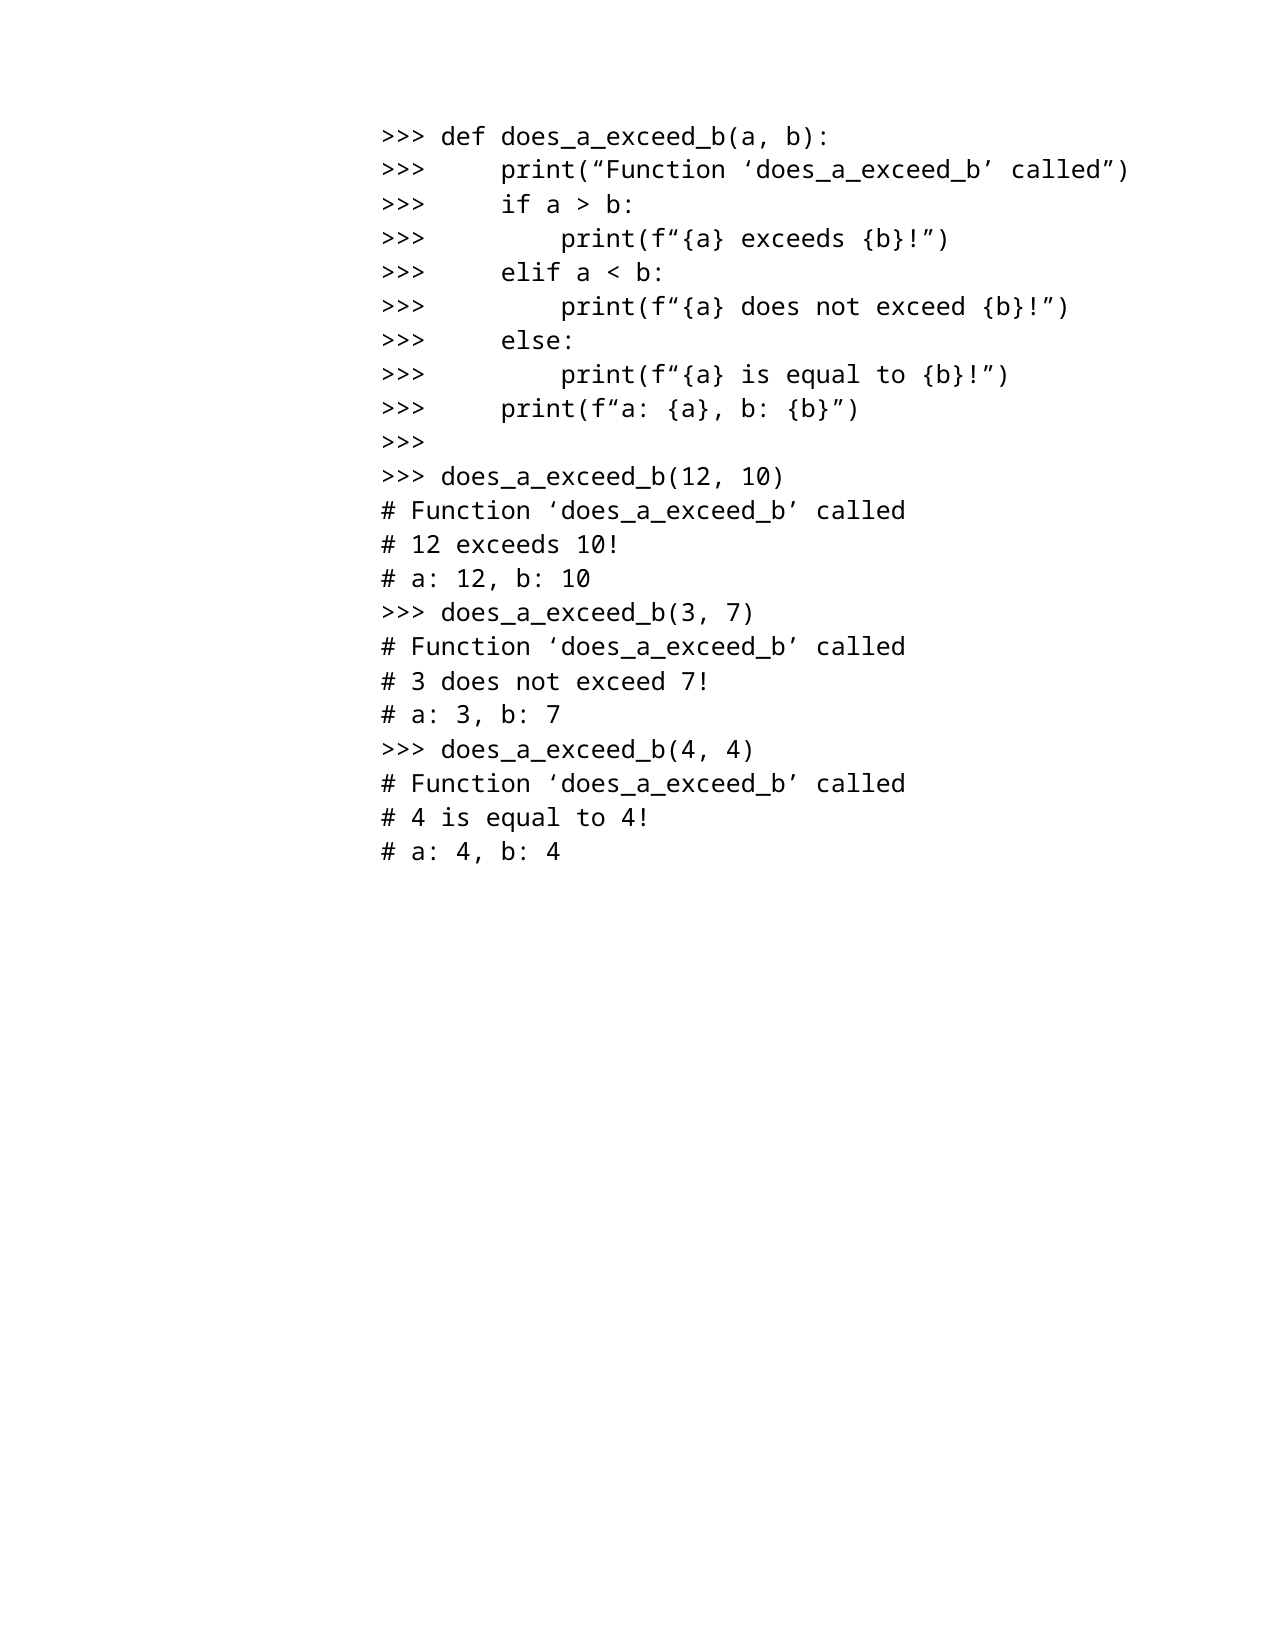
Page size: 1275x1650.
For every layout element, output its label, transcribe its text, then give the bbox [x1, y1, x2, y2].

list >>> >>> does_a_exceed_b(12, 10) # Function ‘does_a_exceed_b’ called # 12 exceeds 10! # a: 12, b: 10 >>> does_a_exceed_b(3, 7) # Function ‘does_a_exceed_b’ called # 3 does not exceed 7! # a: 3, b: 7 >>> does_a_exceed_b(4, 4) # Function ‘does_a_exceed_b’ called # 4 is equal to 4! # a: 4, b: 4 [343, 425, 1157, 867]
list >>> def does_a_exceed_b(a, b): >>> print(“Function ‘does_a_exceed_b’ called”) >>> if a > b: >>> print(f“{a} exceeds {b}!”) >>> elif a < b: >>> print(f“{a} does not exceed {b}!”) >>> else: >>> print(f“{a} is equal to {b}!”) [343, 118, 1157, 391]
list >>> print(f“a: {a}, b: {b}”) [343, 391, 1157, 425]
